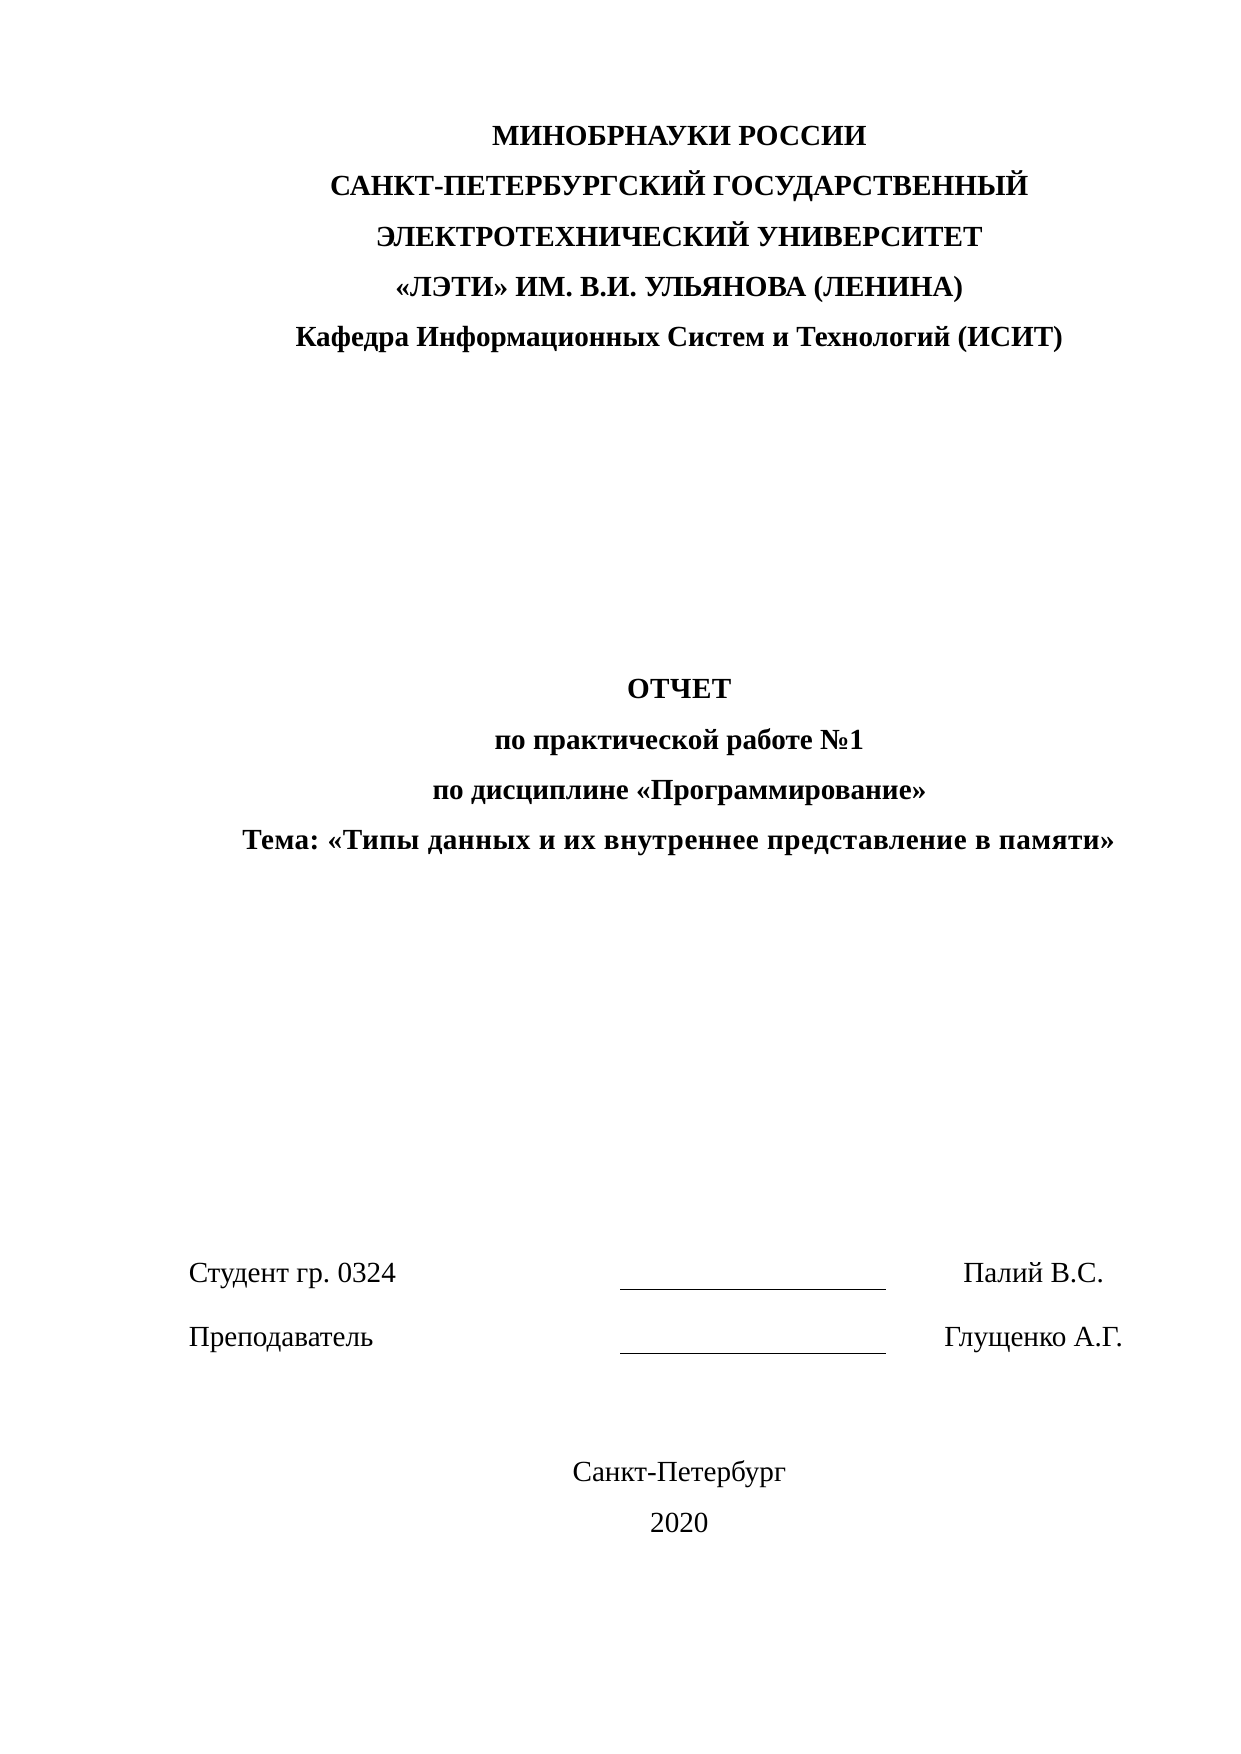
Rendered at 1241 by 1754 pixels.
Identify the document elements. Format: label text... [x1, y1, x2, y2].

table_cell Преподаватель [177, 1289, 620, 1353]
text Санкт-Петербург [177, 1454, 1181, 1488]
text МИНОБРНАУКИ РОССИИ [177, 118, 1181, 152]
text отчет [177, 672, 1181, 705]
text по дисциплине «Программирование» [177, 772, 1181, 806]
table_header Палий В.С. [886, 1225, 1181, 1289]
table_header Студент гр. 0324 [177, 1225, 620, 1289]
text 2020 [177, 1505, 1181, 1538]
table_cell Глущенко А.Г. [886, 1289, 1181, 1353]
table_header [620, 1225, 886, 1289]
text электротехнический университет [177, 219, 1181, 252]
text по практической работе №1 [177, 722, 1181, 755]
table_cell [620, 1290, 886, 1353]
text Кафедра Информационных Систем и Технологий (ИСИТ) [177, 319, 1181, 353]
text Санкт-Петербургский государственный [177, 168, 1181, 202]
text Тема: «Типы данных и их внутреннее представление в памяти» [177, 822, 1181, 856]
text «ЛЭТИ» им. В.И. Ульянова (Ленина) [177, 269, 1181, 303]
